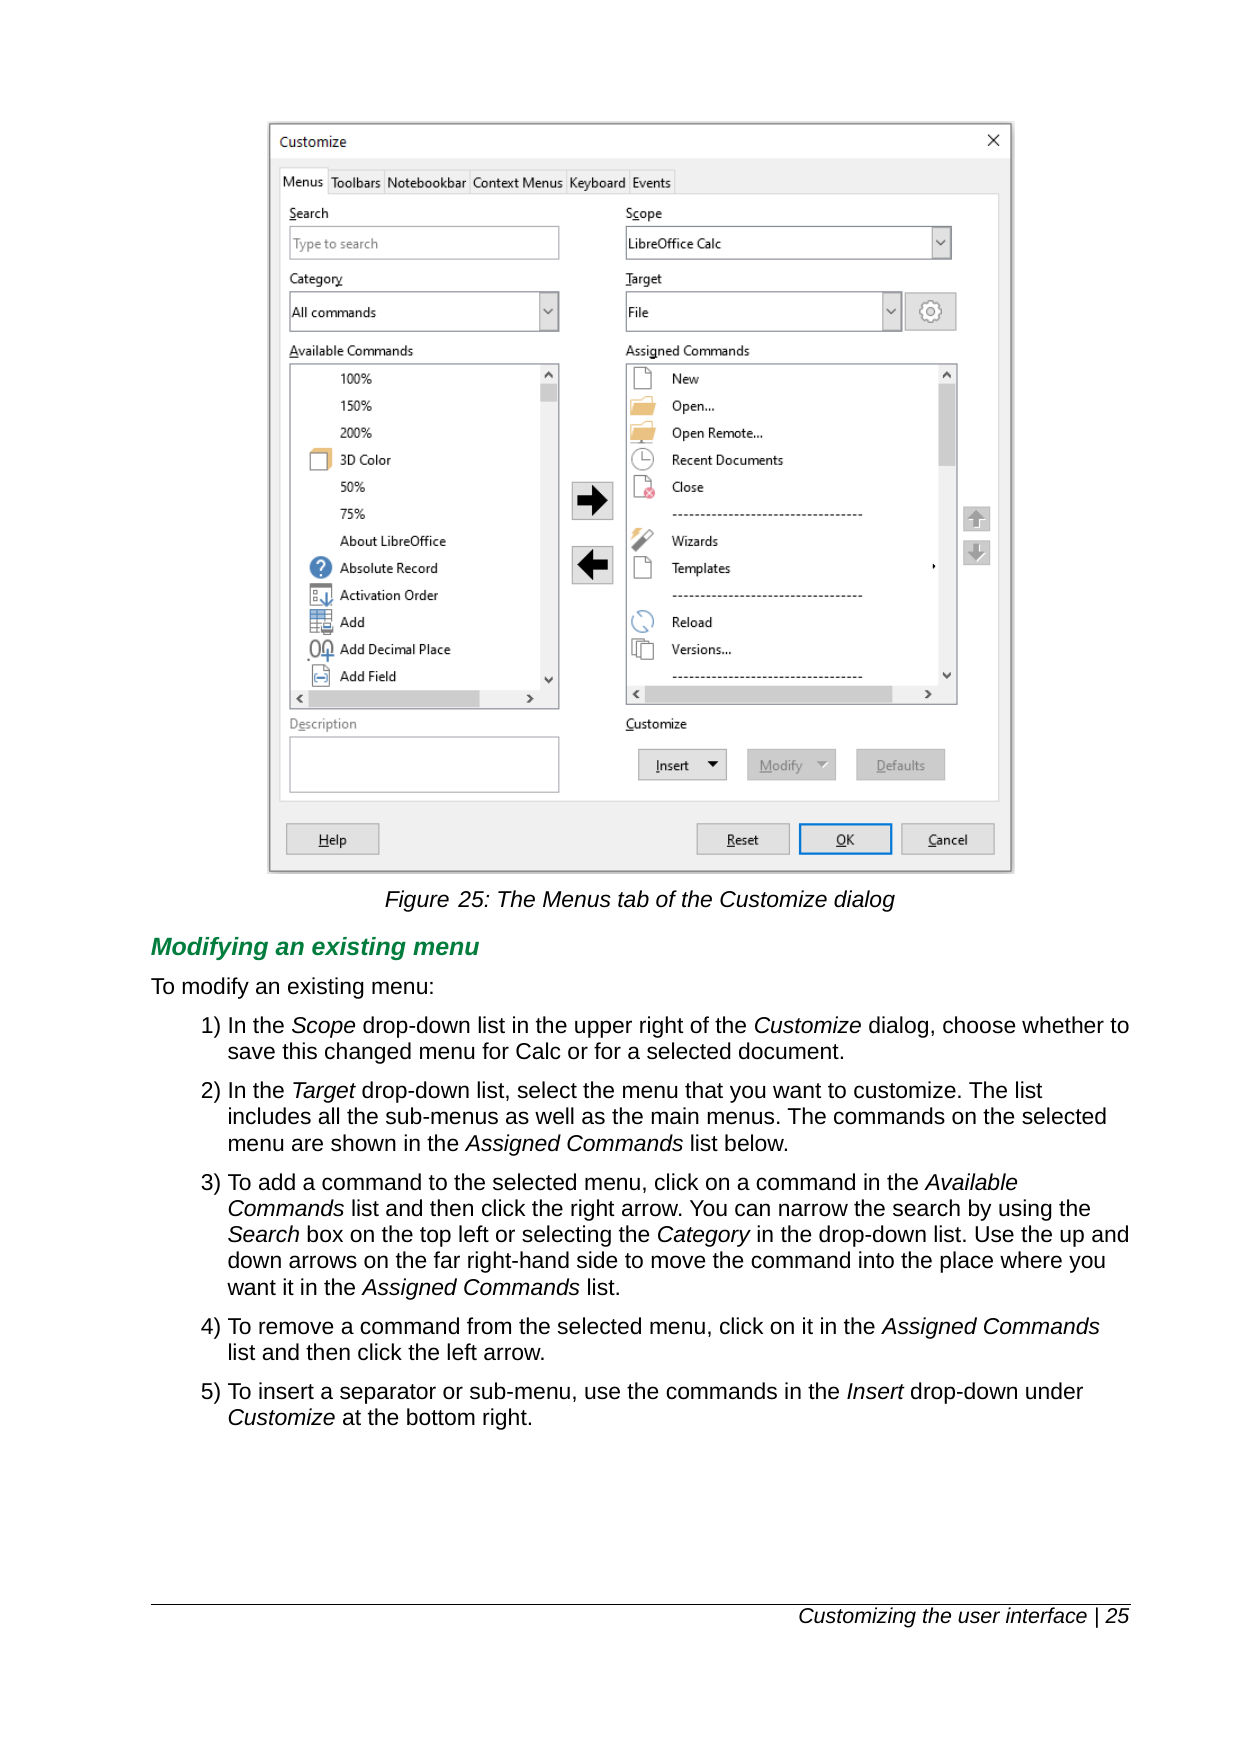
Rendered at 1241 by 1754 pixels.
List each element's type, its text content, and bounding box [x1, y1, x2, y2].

subtitle Modifying an existing menu [151, 932, 1131, 960]
text Figure 25: The Menus tab of the Customize dialog [267, 886, 1015, 912]
list In the Scope drop-down list in the upper right of the Customize dialog, choose whether to save this changed menu for Calc or for a selected document. [227, 1012, 1131, 1064]
list In the Target drop-down list, select the menu that you want to customize. The list includes all the sub‑menus as well as the main menus. The commands on the selected menu are shown in the Assigned Commands list below. [227, 1077, 1131, 1156]
list To add a command to the selected menu, click on a command in the Available Commands list and then click the right arrow. You can narrow the search by using the Search box on the top left or selecting the Category in the drop-down list. Use the up and down arrows on the far right-hand side to move the command into the place where you want it in the Assigned Commands list. [227, 1168, 1131, 1300]
list To modify an existing menu: [151, 973, 1131, 999]
list To remove a command from the selected menu, click on it in the Assigned Commands list and then click the left arrow. [227, 1313, 1131, 1365]
picture [267, 121, 1015, 874]
list To insert a separator or sub‑menu, use the commands in the Insert drop-down under Customize at the bottom right. [227, 1378, 1131, 1431]
